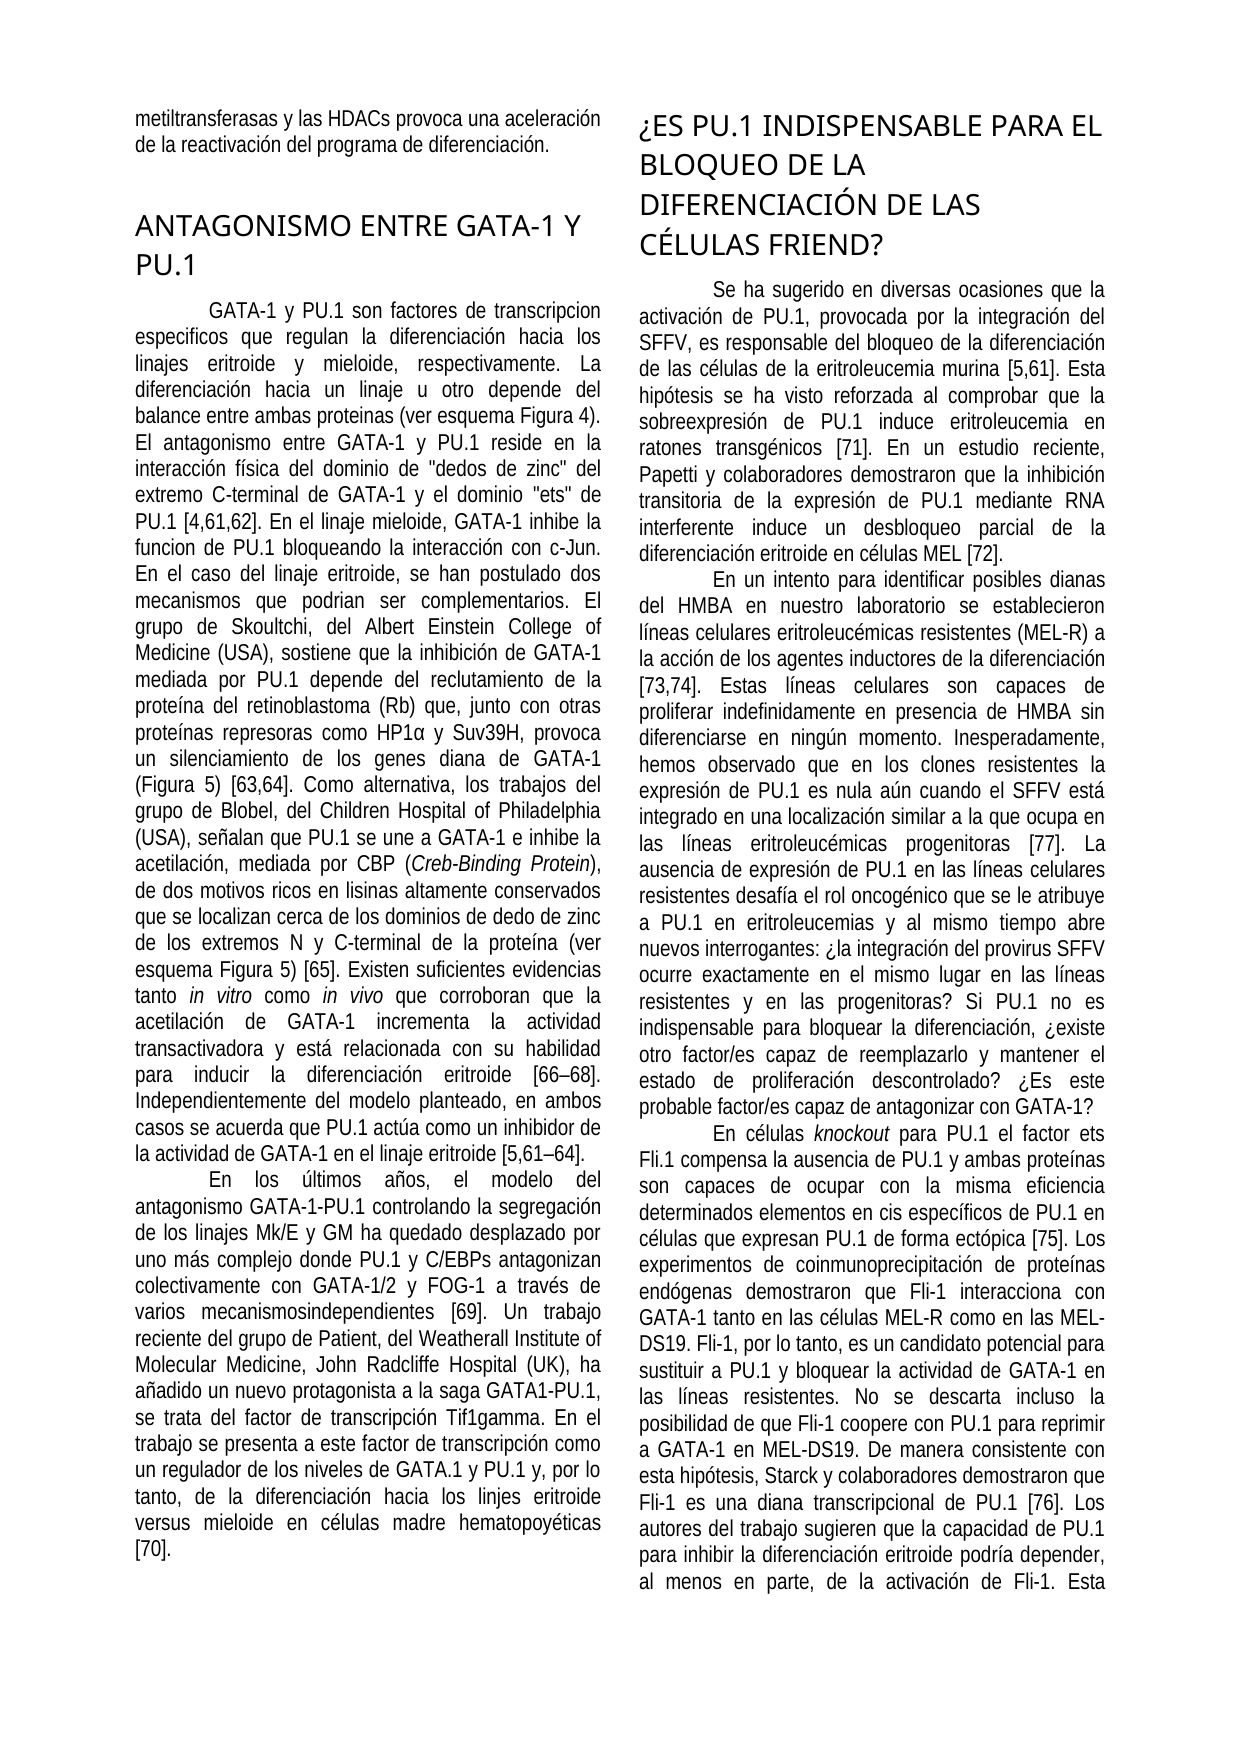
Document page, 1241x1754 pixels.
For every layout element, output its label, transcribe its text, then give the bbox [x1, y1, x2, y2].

text GATA-1 y PU.1 son factores de transcripcion especificos que regulan la diferenciación hacia los linajes eritroide y mieloide, respectivamente. La diferenciación hacia un linaje u otro depende del balance entre ambas proteinas (ver esquema Figura 4). El antagonismo entre GATA-1 y PU.1 reside en la interacción física del dominio de "dedos de zinc" del extremo C-terminal de GATA-1 y el dominio "ets" de PU.1 [4,61,62]. En el linaje mieloide, GATA-1 inhibe la funcion de PU.1 bloqueando la interacción con c-Jun. En el caso del linaje eritroide, se han postulado dos mecanismos que podrian ser complementarios. El grupo de Skoultchi, del Albert Einstein College of Medicine (USA), sostiene que la inhibición de GATA-1 mediada por PU.1 depende del reclutamiento de la proteína del retinoblastoma (Rb) que, junto con otras proteínas represoras como HP1α y Suv39H, provoca un silenciamiento de los genes diana de GATA-1 (Figura 5) [63,64]. Como alternativa, los trabajos del grupo de Blobel, del Children Hospital of Philadelphia (USA), señalan que PU.1 se une a GATA-1 e inhibe la acetilación, mediada por CBP (Creb-Binding Protein), de dos motivos ricos en lisinas altamente conservados que se localizan cerca de los dominios de dedo de zinc de los extremos N y C-terminal de la proteína (ver esquema Figura 5) [65]. Existen suficientes evidencias tanto in vitro como in vivo que corroboran que la acetilación de GATA-1 incrementa la actividad transactivadora y está relacionada con su habilidad para inducir la diferenciación eritroide [66–68]. Independientemente del modelo planteado, en ambos casos se acuerda que PU.1 actúa como un inhibidor de la actividad de GATA-1 en el linaje eritroide [5,61–64]. [135, 297, 601, 1166]
text metiltransferasas y las HDACs provoca una aceleración de la reactivación del programa de diferenciación. [135, 105, 601, 158]
subtitle ¿ES PU.1 INDISPENSABLE PARA EL BLOQUEO DE LA DIFERENCIACIÓN DE LAS CÉLULAS FRIEND? [639, 105, 1105, 264]
text Se ha sugerido en diversas ocasiones que la activación de PU.1, provocada por la integración del SFFV, es responsable del bloqueo de la diferenciación de las células de la eritroleucemia murina [5,61]. Esta hipótesis se ha visto reforzada al comprobar que la sobreexpresión de PU.1 induce eritroleucemia en ratones transgénicos [71]. En un estudio reciente, Papetti y colaboradores demostraron que la inhibición transitoria de la expresión de PU.1 mediante RNA interferente induce un desbloqueo parcial de la diferenciación eritroide en células MEL [72]. [639, 276, 1105, 566]
text En un intento para identificar posibles dianas del HMBA en nuestro laboratorio se establecieron líneas celulares eritroleucémicas resistentes (MEL-R) a la acción de los agentes inductores de la diferenciación [73,74]. Estas líneas celulares son capaces de proliferar indefinidamente en presencia de HMBA sin diferenciarse en ningún momento. Inesperadamente, hemos observado que en los clones resistentes la expresión de PU.1 es nula aún cuando el SFFV está integrado en una localización similar a la que ocupa en las líneas eritroleucémicas progenitoras [77]. La ausencia de expresión de PU.1 en las líneas celulares resistentes desafía el rol oncogénico que se le atribuye a PU.1 en eritroleucemias y al mismo tiempo abre nuevos interrogantes: ¿la integración del provirus SFFV ocurre exactamente en el mismo lugar en las líneas resistentes y en las progenitoras? Si PU.1 no es indispensable para bloquear la diferenciación, ¿existe otro factor/es capaz de reemplazarlo y mantener el estado de proliferación descontrolado? ¿Es este probable factor/es capaz de antagonizar con GATA-1? [639, 566, 1105, 1119]
list En células knockout para PU.1 el factor ets Fli.1 compensa la ausencia de PU.1 y ambas proteínas son capaces de ocupar con la misma eficiencia determinados elementos en cis específicos de PU.1 en células que expresan PU.1 de forma ectópica [75]. Los experimentos de coinmunoprecipitación de proteínas endógenas demostraron que Fli-1 interacciona con GATA-1 tanto en las células MEL-R como en las MEL-DS19. Fli-1, por lo tanto, es un candidato potencial para sustituir a PU.1 y bloquear la actividad de GATA-1 en las líneas resistentes. No se descarta incluso la posibilidad de que Fli-1 coopere con PU.1 para reprimir a GATA-1 en MEL-DS19. De manera consistente con esta hipótesis, Starck y colaboradores demostraron que Fli-1 es una diana transcripcional de PU.1 [76]. Los autores del trabajo sugieren que la capacidad de PU.1 para inhibir la diferenciación eritroide podría depender, al menos en parte, de la activación de Fli-1. Esta [639, 1119, 1105, 1594]
text En los últimos años, el modelo del antagonismo GATA-1-PU.1 controlando la segregación de los linajes Mk/E y GM ha quedado desplazado por uno más complejo donde PU.1 y C/EBPs antagonizan colectivamente con GATA-1/2 y FOG-1 a través de varios mecanismosindependientes [69]. Un trabajo reciente del grupo de Patient, del Weatherall Institute of Molecular Medicine, John Radcliffe Hospital (UK), ha añadido un nuevo protagonista a la saga GATA1-PU.1, se trata del factor de transcripción Tif1gamma. En el trabajo se presenta a este factor de transcripción como un regulador de los niveles de GATA.1 y PU.1 y, por lo tanto, de la diferenciación hacia los linjes eritroide versus mieloide en células madre hematopoyéticas [70]. [135, 1166, 601, 1562]
subtitle ANTAGONISMO ENTRE GATA-1 Y PU.1 [135, 205, 601, 284]
